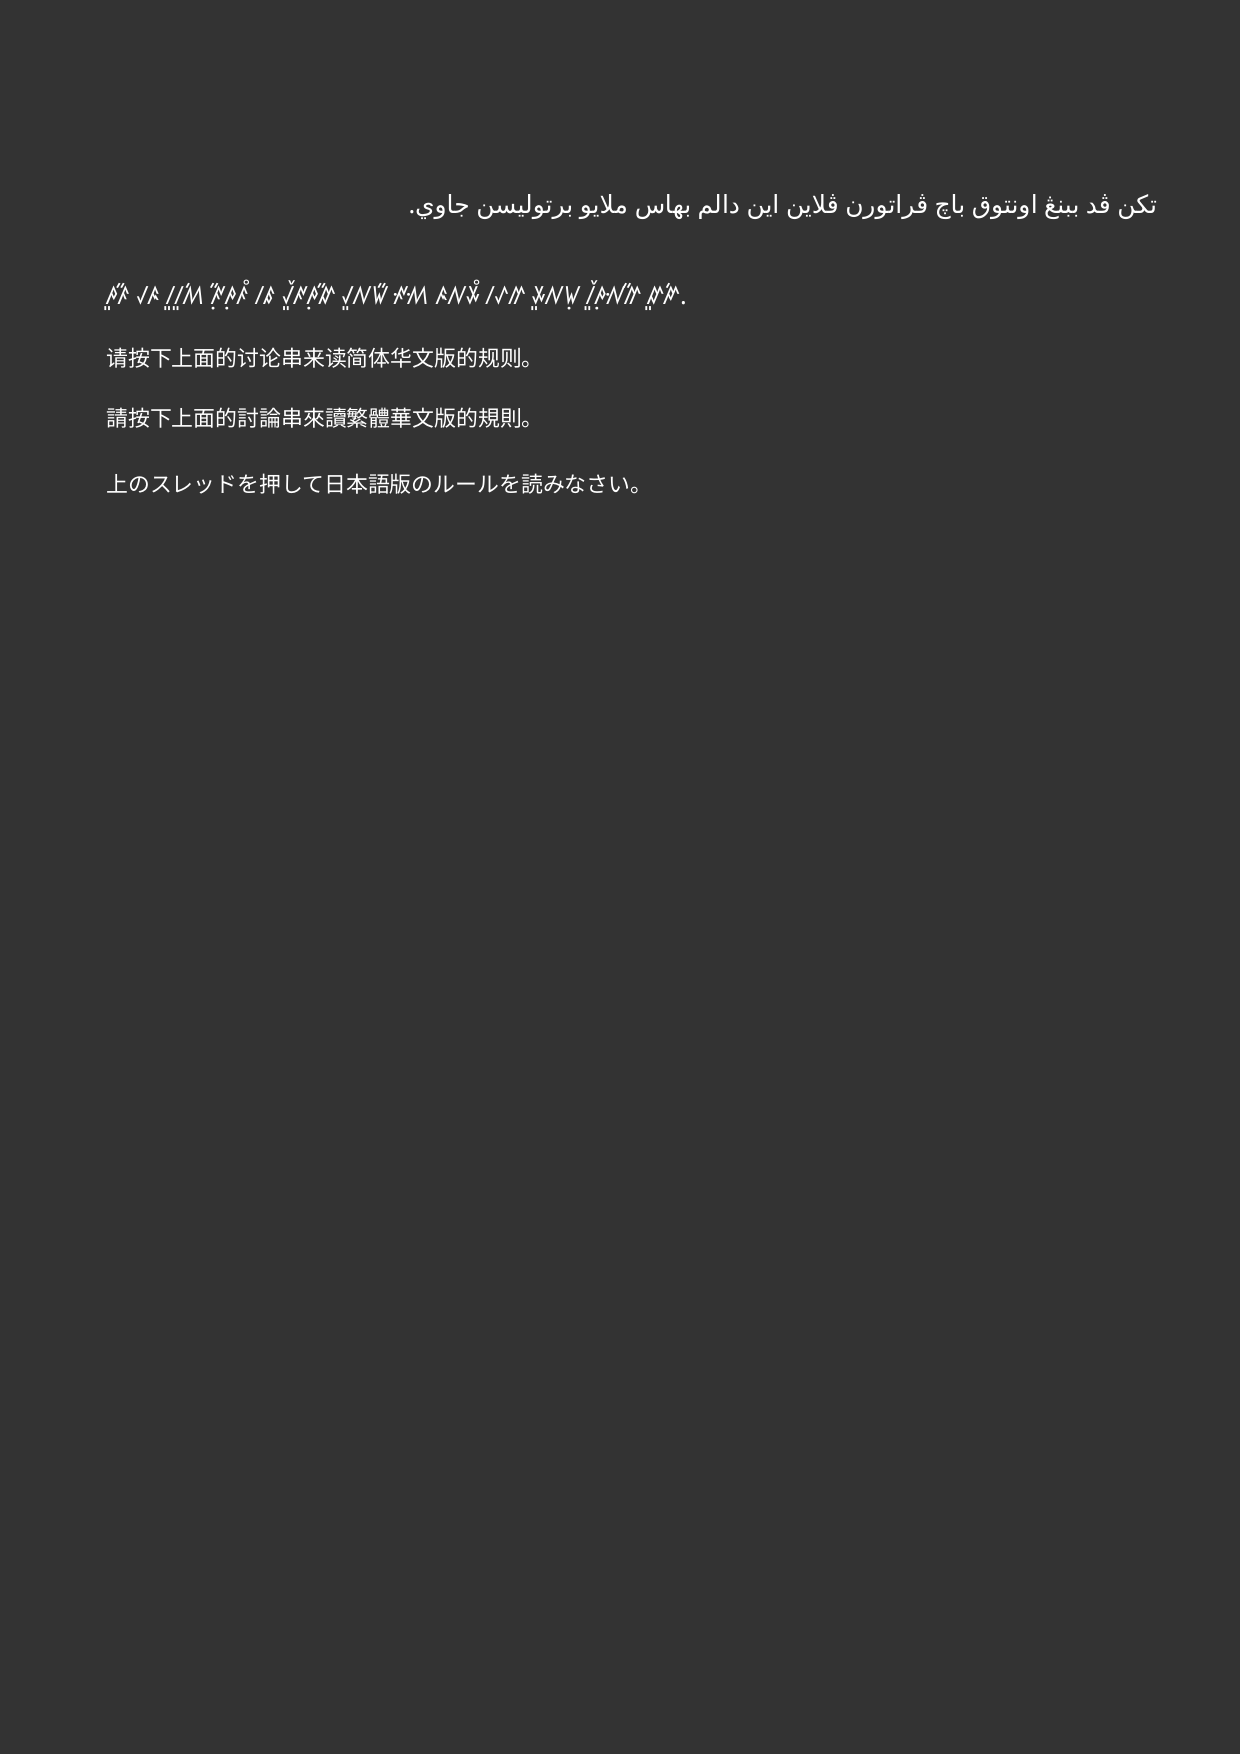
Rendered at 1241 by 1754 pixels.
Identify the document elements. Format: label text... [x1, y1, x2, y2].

text تکن ڤد ببنڠ اونتوق باچ ڤراتورن ڤلاين اين دال‍م ب‍هاس ملايو برتوليسن جاوي. [106, 118, 1157, 249]
text 請按下上面的討論串來讀繁體華文版的規則。 上のスレッドを押して日本語版のルールを読みなさい。 [106, 401, 1157, 498]
text ꤳꥍꤰꥐ ꤶꤴ ꤷꥍꤷꥍꤵꥏ ꥆꥈꥐꤳꥈꤰ꥓ ꤷꤹ ꤶꥍꥑꥆꤳꥈꤽꥐ ꤶꥍꤾꤿꥐ ꥆꥇꤵꥇ ꤴꤾꤸ꥓ ꤷꥁꤼ ꤸꥍꤾꤿꥈ ꤷꥍꥑꤳꥈꤾꥇꤼꥐ ꤽꥍꤺꥏ. [106, 278, 1157, 341]
text 请按下上面的讨论串来读简体华文版的规则。 [106, 341, 1157, 372]
